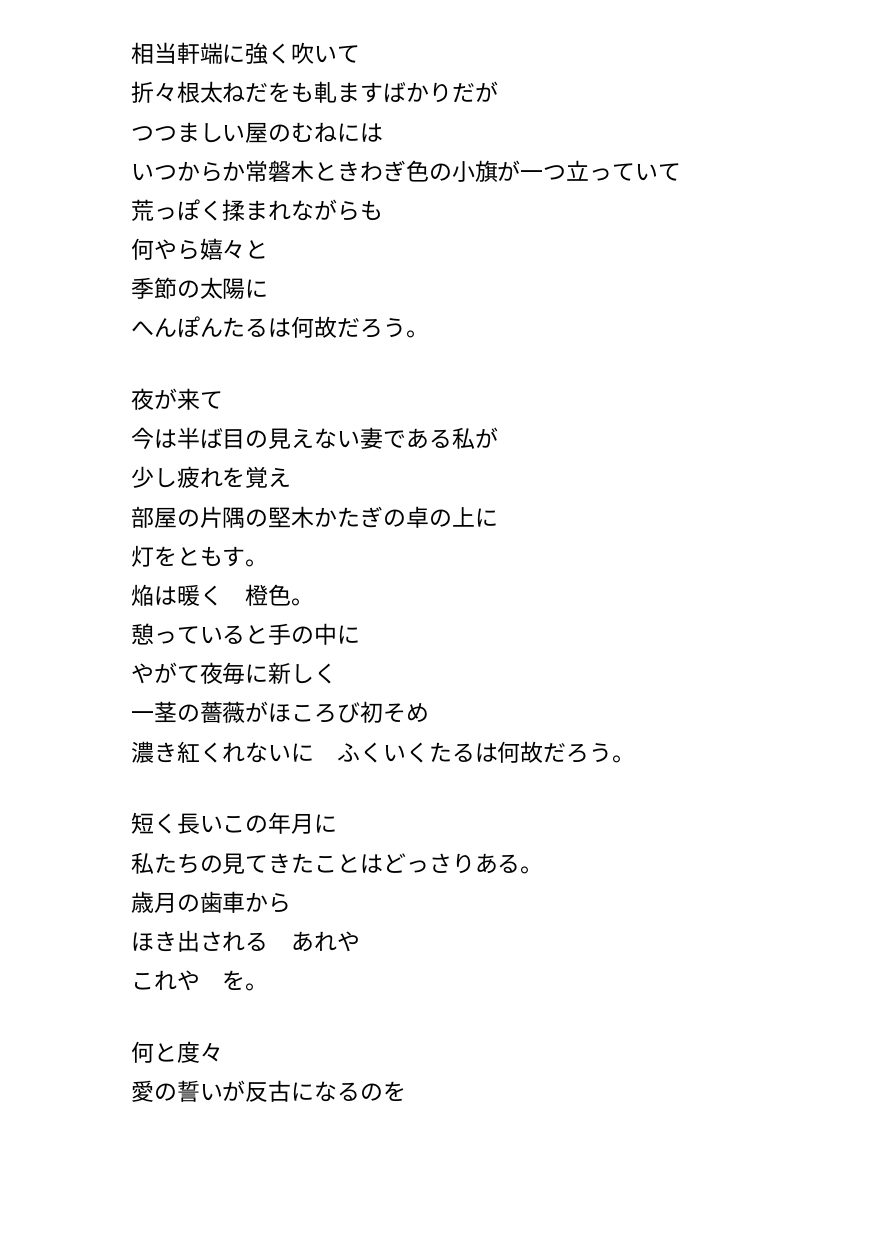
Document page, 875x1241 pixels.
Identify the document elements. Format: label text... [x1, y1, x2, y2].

text 夜が来て [72, 382, 802, 415]
text 濃き紅くれないに ふくいくたるは何故だろう。 [72, 734, 802, 768]
text 荒っぽく揉まれながらも [72, 193, 802, 226]
text 焔は暖く 橙色。 [72, 578, 802, 611]
text 部屋の片隅の堅木かたぎの卓の上に [72, 499, 802, 533]
text へんぽんたるは何故だろう。 [72, 310, 802, 343]
text 憩っていると手の中に [72, 617, 802, 650]
text 相当軒端に強く吹いて [72, 36, 802, 69]
text 私たちの見てきたことはどっさりある。 [72, 845, 802, 879]
text 何と度々 [72, 1035, 802, 1068]
text つつましい屋のむねには [72, 114, 802, 148]
text いつからか常磐木ときわぎ色の小旗が一つ立っていて [72, 153, 802, 187]
text ほき出される あれや [72, 924, 802, 957]
text 一茎の薔薇がほころび初そめ [72, 695, 802, 728]
text 愛の誓いが反古になるのを [72, 1074, 802, 1107]
text 灯をともす。 [72, 539, 802, 572]
text 今は半ば目の見えない妻である私が [72, 421, 802, 454]
text 少し疲れを覚え [72, 460, 802, 493]
text やがて夜毎に新しく [72, 656, 802, 689]
text 折々根太ねだをも軋ますばかりだが [72, 75, 802, 108]
text 歳月の歯車から [72, 884, 802, 918]
text 何やら嬉々と [72, 232, 802, 265]
text 短く長いこの年月に [72, 806, 802, 839]
text これや を。 [72, 963, 802, 996]
text 季節の太陽に [72, 271, 802, 304]
